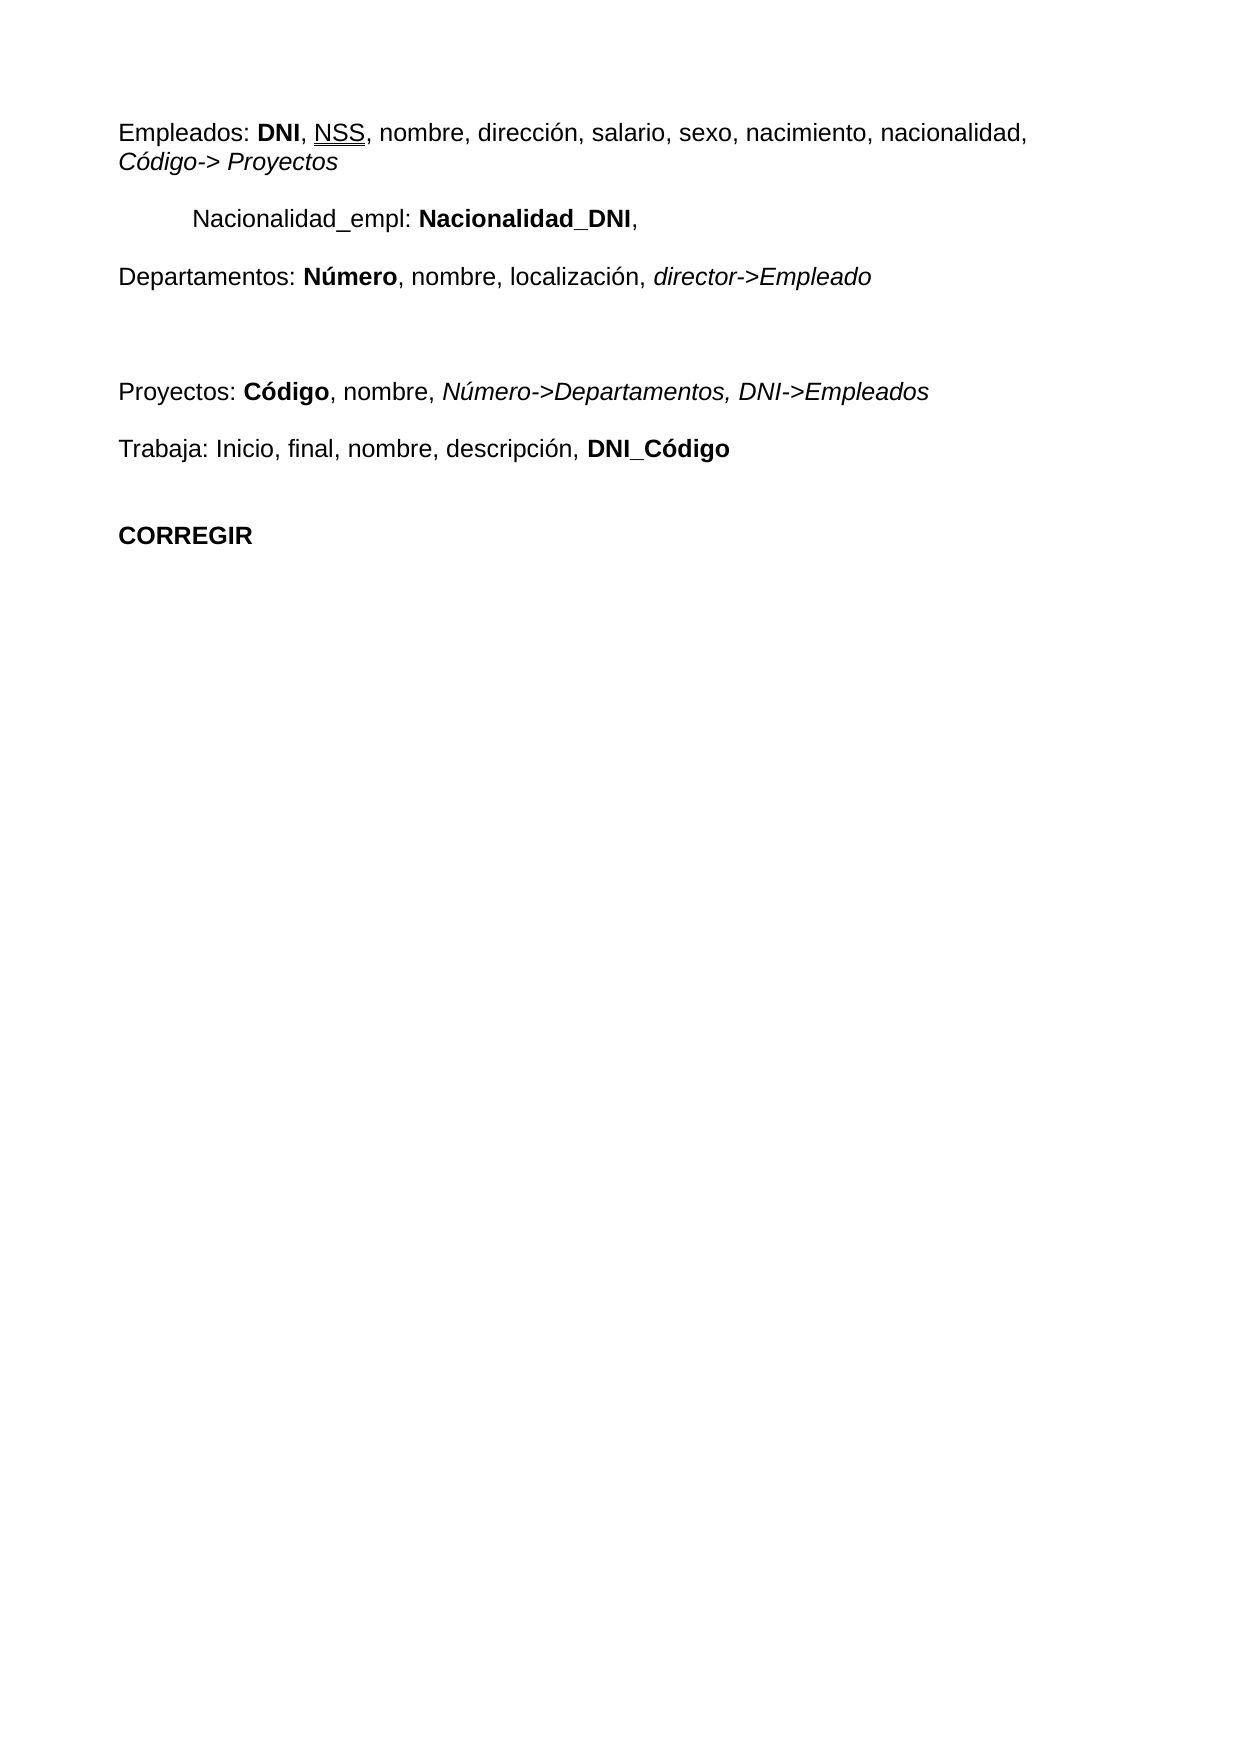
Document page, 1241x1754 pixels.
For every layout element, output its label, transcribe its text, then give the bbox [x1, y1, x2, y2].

text Trabaja: Inicio, final, nombre, descripción, DNI_Código [118, 434, 1122, 463]
text Empleados: DNI, NSS, nombre, dirección, salario, sexo, nacimiento, nacionalidad, Código-> Proyectos [118, 118, 1122, 176]
text Departamentos: Número, nombre, localización, director->Empleado [118, 262, 1122, 291]
text CORREGIR [118, 521, 1122, 549]
text Nacionalidad_empl: Nacionalidad_DNI, [118, 204, 1122, 233]
text Proyectos: Código, nombre, Número->Departamentos, DNI->Empleados [118, 377, 1122, 406]
